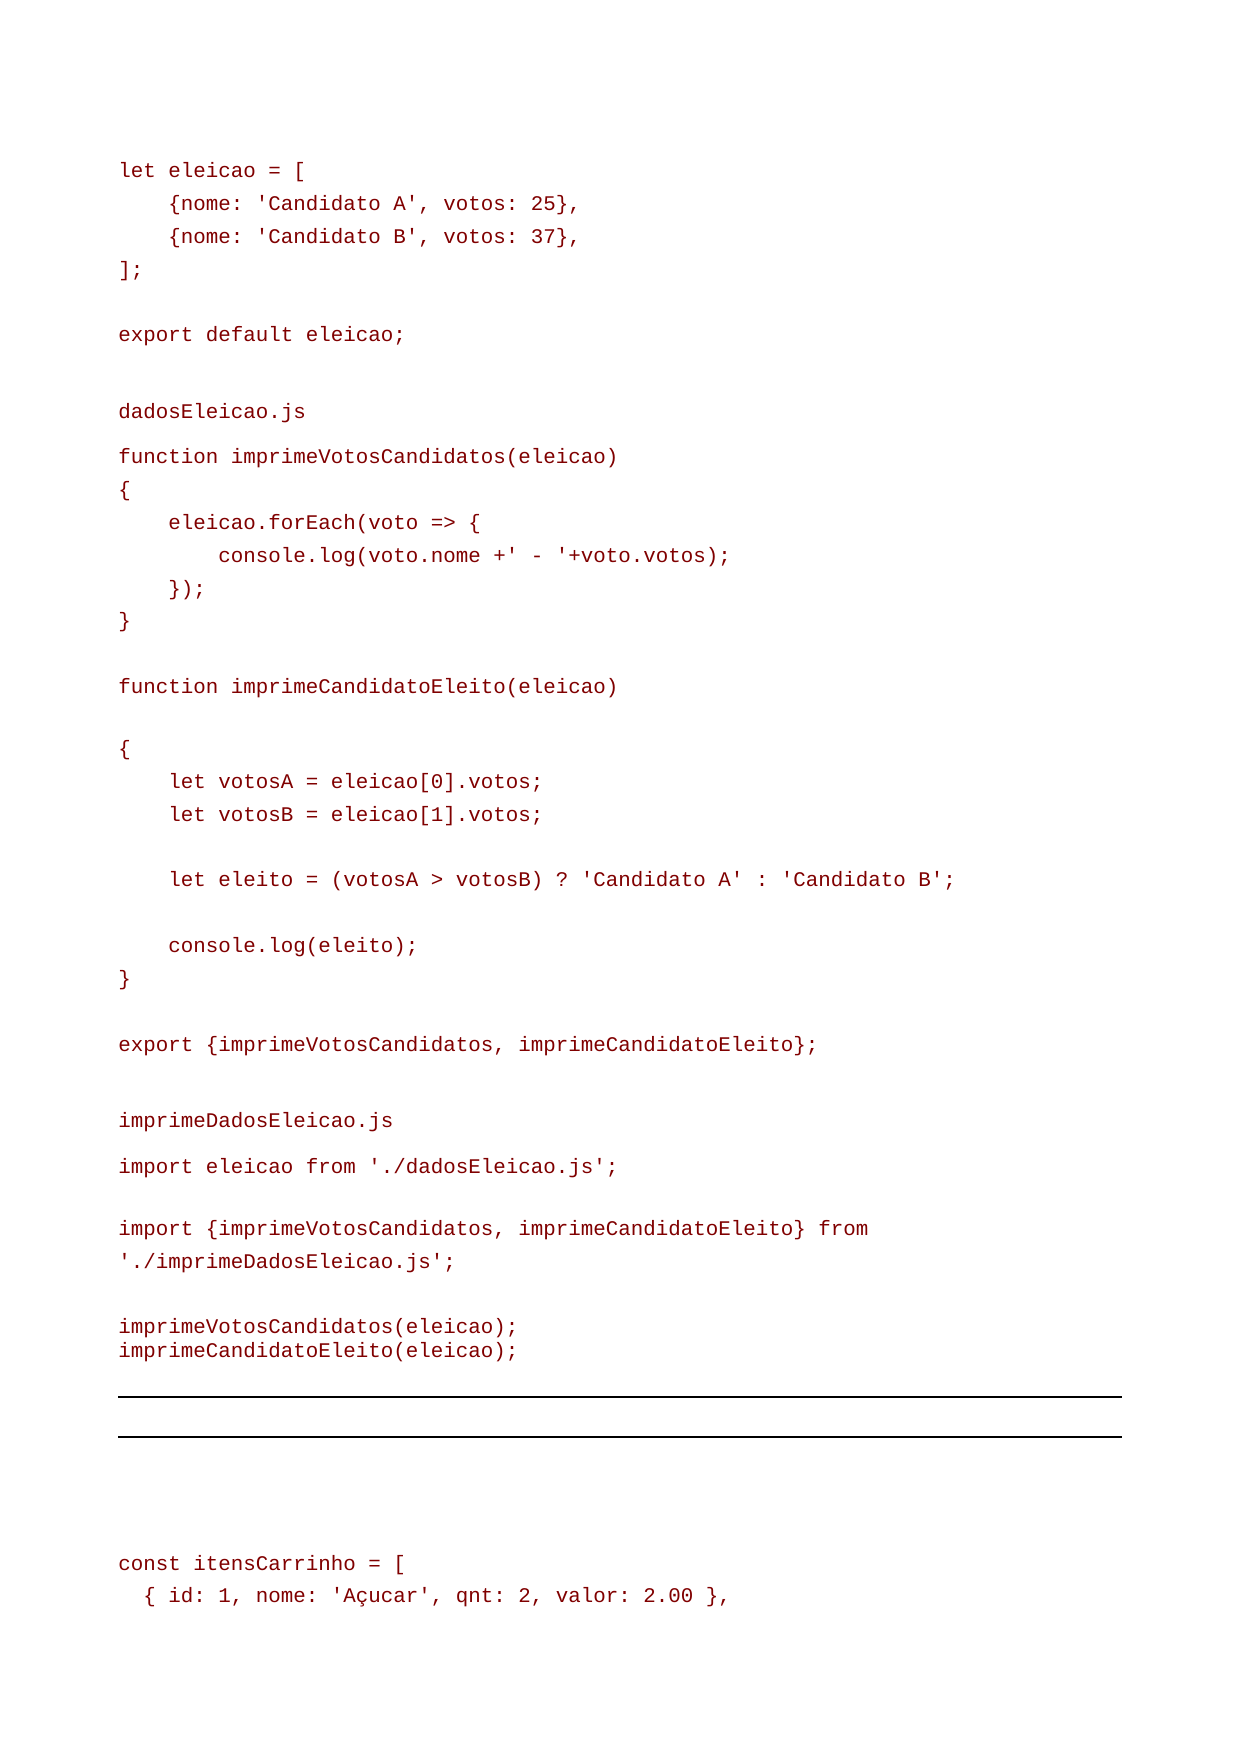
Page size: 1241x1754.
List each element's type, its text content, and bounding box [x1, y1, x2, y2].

text export default eleicao; [118, 315, 1122, 348]
text {nome: 'Candidato B', votos: 37}, [118, 217, 1122, 249]
text function imprimeCandidatoEleito(eleicao) [118, 667, 1122, 699]
text console.log(eleito); [118, 926, 1122, 959]
text import {imprimeVotosCandidatos, imprimeCandidatoEleito} from './imprimeDadosEleicao.js'; [118, 1209, 1122, 1274]
text {nome: 'Candidato A', votos: 25}, [118, 184, 1122, 217]
text imprimeVotosCandidatos(eleicao); [118, 1307, 1122, 1340]
text const itensCarrinho = [ [118, 1553, 1122, 1576]
text }); [118, 568, 1122, 601]
text let eleicao = [ [118, 151, 1122, 184]
text imprimeCandidatoEleito(eleicao); [118, 1340, 1122, 1364]
text eleicao.forEach(voto => { [118, 503, 1122, 536]
text } [118, 959, 1122, 992]
text dadosEleicao.js [118, 377, 1122, 424]
text function imprimeVotosCandidatos(eleicao) [118, 437, 1122, 470]
text { [118, 470, 1122, 503]
text ]; [118, 249, 1122, 282]
text imprimeDadosEleicao.js [118, 1087, 1122, 1134]
text let eleito = (votosA > votosB) ? 'Candidato A' : 'Candidato B'; [118, 860, 1122, 893]
text export {imprimeVotosCandidatos, imprimeCandidatoEleito}; [118, 1024, 1122, 1057]
text let votosB = eleicao[1].votos; [118, 795, 1122, 827]
text { id: 1, nome: 'Açucar', qnt: 2, valor: 2.00 }, [118, 1576, 1122, 1609]
text { [118, 729, 1122, 762]
text let votosA = eleicao[0].votos; [118, 762, 1122, 795]
text } [118, 601, 1122, 634]
text import eleicao from './dadosEleicao.js'; [118, 1146, 1122, 1179]
text console.log(voto.nome +' - '+voto.votos); [118, 536, 1122, 568]
